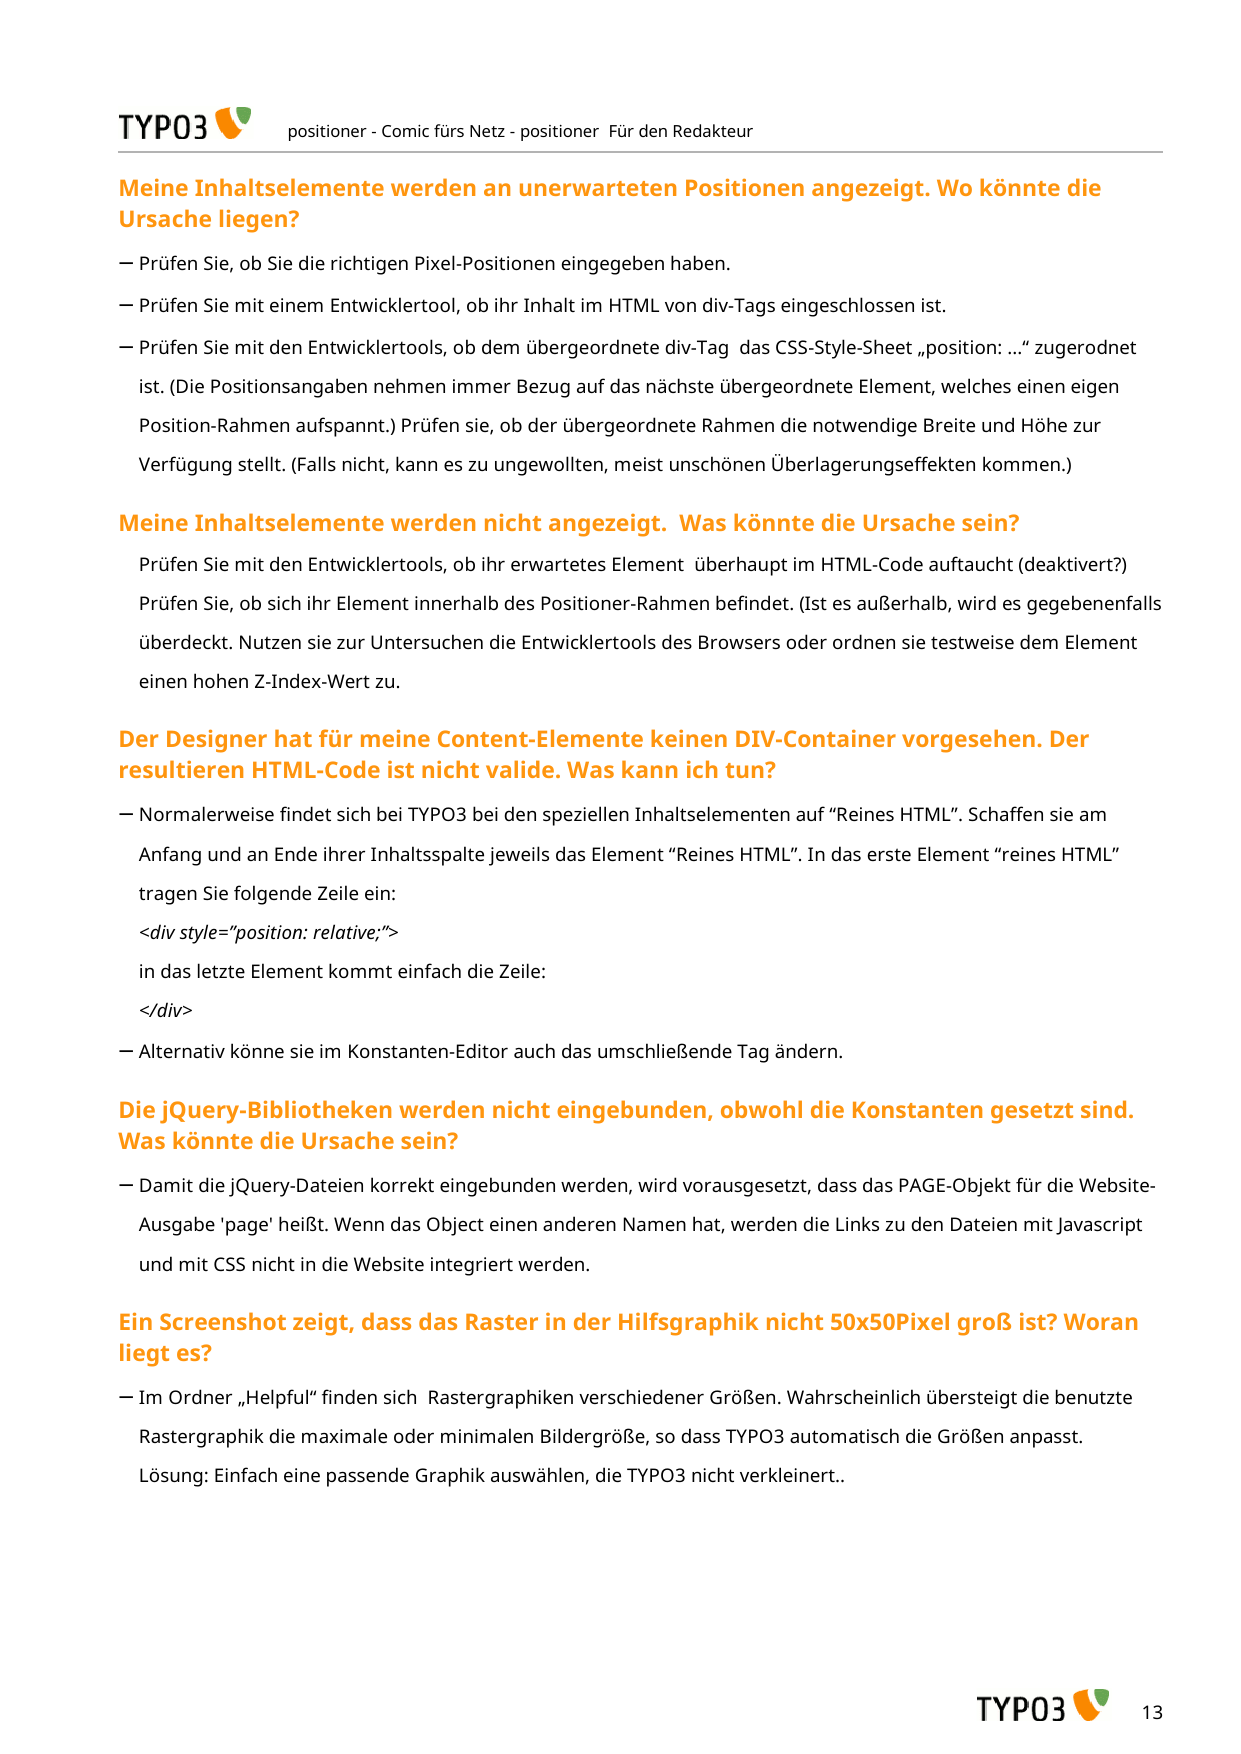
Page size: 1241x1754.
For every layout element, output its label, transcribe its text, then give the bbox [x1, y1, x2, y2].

list Prüfen Sie mit einem Entwicklertool, ob ihr Inhalt im HTML von div-Tags eingeschlossen ist. [118, 289, 1163, 318]
subtitle Ein Screenshot zeigt, dass das Raster in der Hilfsgraphik nicht 50x50Pixel groß ist? Woran liegt es? [118, 1306, 1163, 1368]
list Im Ordner „Helpful“ finden sich Rastergraphiken verschiedener Größen. Wahrscheinlich übersteigt die benutzte Rastergraphik die maximale oder minimalen Bildergröße, so dass TYPO3 automatisch die Größen anpasst. Lösung: Einfach eine passende Graphik auswählen, die TYPO3 nicht verkleinert.. [118, 1381, 1163, 1488]
list Prüfen Sie mit den Entwicklertools, ob ihr erwartetes Element überhaupt im HTML-Code auftaucht (deaktivert?) Prüfen Sie, ob sich ihr Element innerhalb des Positioner-Rahmen befindet. (Ist es außerhalb, wird es gegebenenfalls überdeckt. Nutzen sie zur Untersuchen die Entwicklertools des Browsers oder ordnen sie testweise dem Element einen hohen Z-Index-Wert zu. [118, 551, 1163, 694]
list Alternativ könne sie im Konstanten-Editor auch das umschließende Tag ändern. [118, 1036, 1163, 1065]
subtitle Meine Inhaltselemente werden nicht angezeigt. Was könnte die Ursache sein? [118, 507, 1163, 538]
subtitle Meine Inhaltselemente werden an unerwarteten Positionen angezeigt. Wo könnte die Ursache liegen? [118, 172, 1163, 234]
picture [976, 1688, 1112, 1721]
list Prüfen Sie mit den Entwicklertools, ob dem übergeordnete div-Tag das CSS-Style-Sheet „position: ...“ zugerodnet ist. (Die Positionsangaben nehmen immer Bezug auf das nächste übergeordnete Element, welches einen eigen Position-Rahmen aufspannt.) Prüfen sie, ob der übergeordnete Rahmen die notwendige Breite und Höhe zur Verfügung stellt. (Falls nicht, kann es zu ungewollten, meist unschönen Überlagerungseffekten kommen.) [118, 331, 1163, 477]
list Normalerweise findet sich bei TYPO3 bei den speziellen Inhaltselementen auf “Reines HTML”. Schaffen sie am Anfang und an Ende ihrer Inhaltsspalte jeweils das Element “Reines HTML”. In das erste Element “reines HTML” tragen Sie folgende Zeile ein: <div style=”position: relative;”> in das letzte Element kommt einfach die Zeile: </div> [118, 798, 1163, 1023]
subtitle Der Designer hat für meine Content-Elemente keinen DIV-Container vorgesehen. Der resultieren HTML-Code ist nicht valide. Was kann ich tun? [118, 723, 1163, 786]
list Prüfen Sie, ob Sie die richtigen Pixel-Positionen eingegeben haben. [118, 247, 1163, 276]
list Damit die jQuery-Dateien korrekt eingebunden werden, wird vorausgesetzt, dass das PAGE-Objekt für die Website-Ausgabe 'page' heißt. Wenn das Object einen anderen Namen hat, werden die Links zu den Dateien mit Javascript und mit CSS nicht in die Website integriert werden. [118, 1169, 1163, 1276]
subtitle Die jQuery-Bibliotheken werden nicht eingebunden, obwohl die Konstanten gesetzt sind. Was könnte die Ursache sein? [118, 1094, 1163, 1156]
picture [118, 106, 254, 139]
